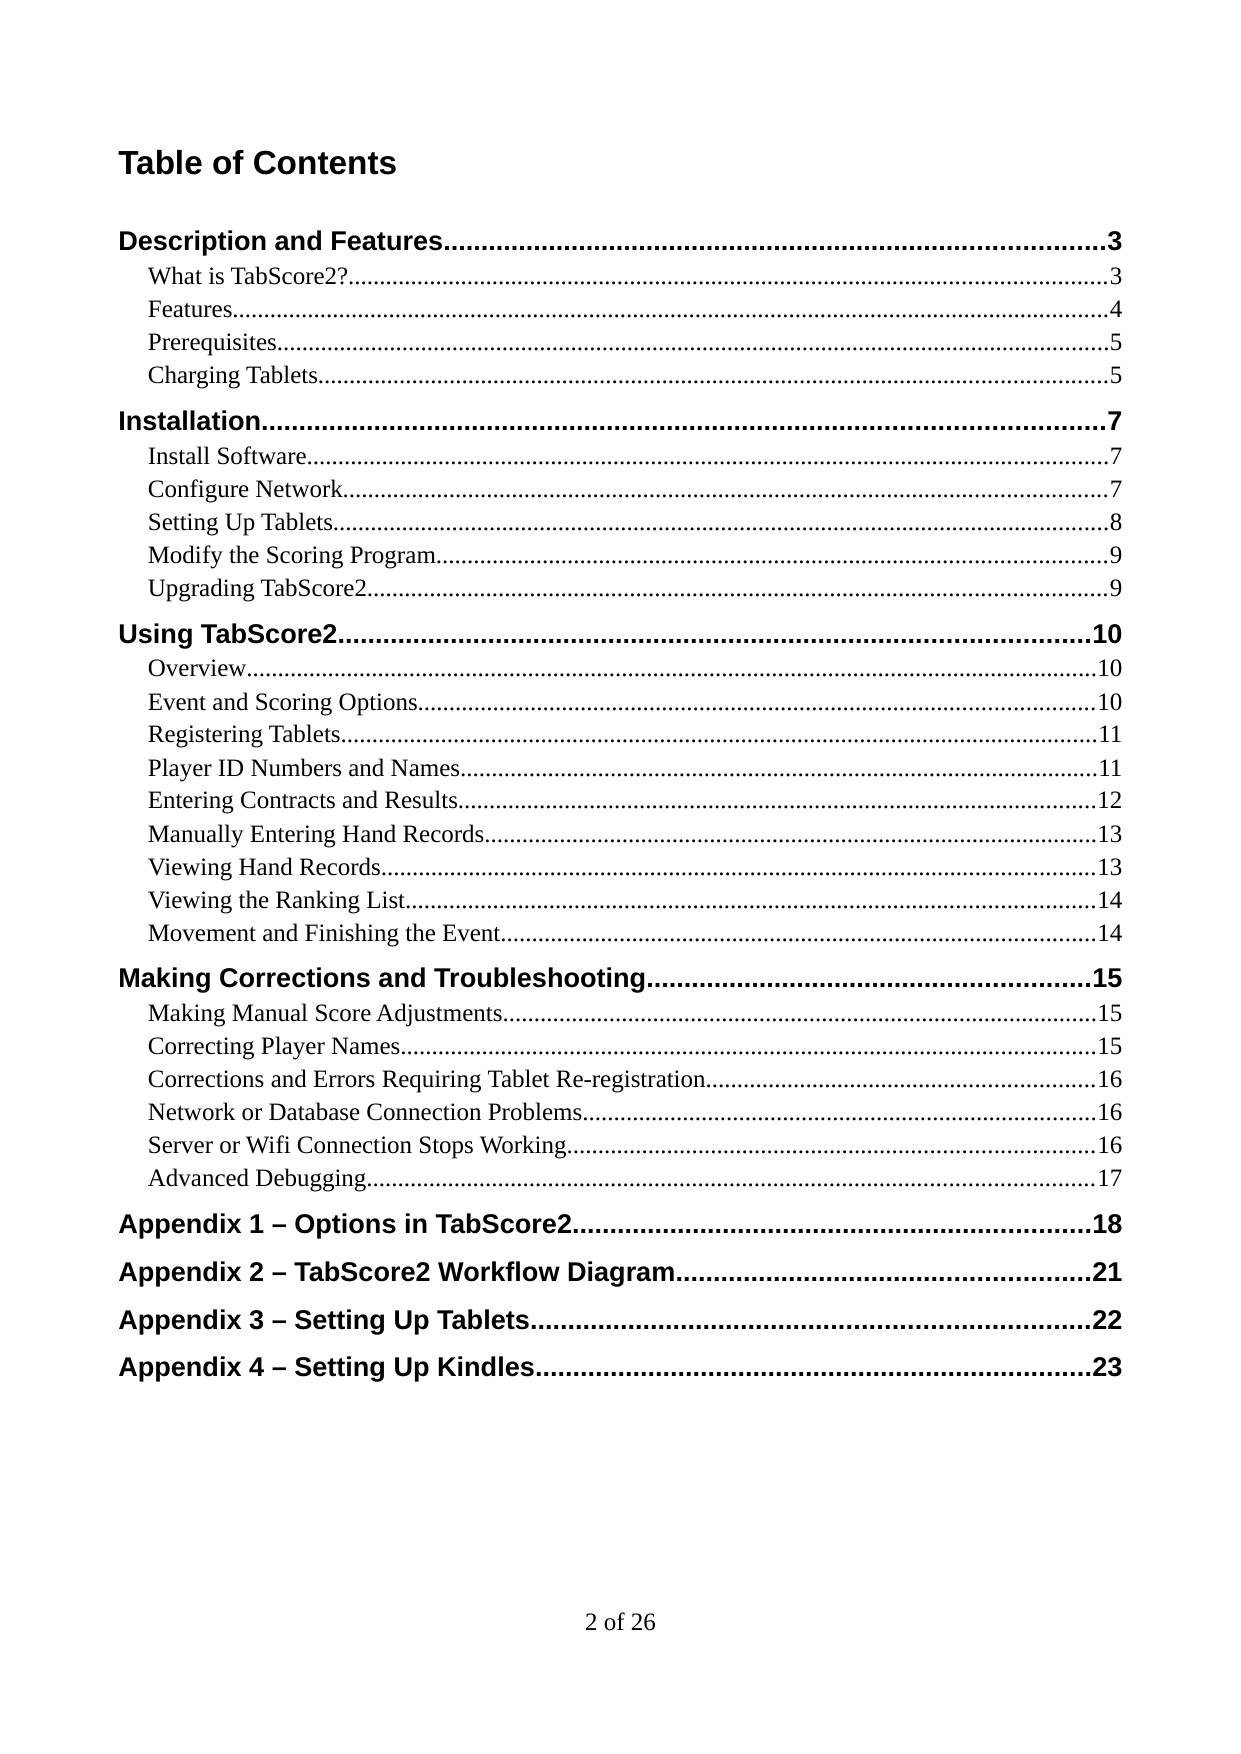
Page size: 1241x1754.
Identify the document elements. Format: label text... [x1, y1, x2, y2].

text Viewing the Ranking List 14 [148, 885, 1122, 913]
text Making Corrections and Troubleshooting 15 [118, 962, 1122, 994]
text Movement and Finishing the Event 14 [148, 918, 1122, 946]
text Setting Up Tablets 8 [148, 507, 1122, 536]
text Server or Wifi Connection Stops Working 16 [148, 1131, 1122, 1159]
text Correcting Player Names 15 [148, 1031, 1122, 1060]
text Appendix 2 – TabScore2 Workflow Diagram 21 [118, 1256, 1122, 1287]
text Prerequisites 5 [148, 327, 1122, 356]
text Appendix 1 – Options in TabScore2 18 [118, 1208, 1122, 1239]
text Appendix 4 – Setting Up Kindles 23 [118, 1351, 1122, 1383]
text Making Manual Score Adjustments 15 [148, 998, 1122, 1027]
text Appendix 3 – Setting Up Tablets 22 [118, 1304, 1122, 1335]
text Upgrading TabScore2 9 [148, 573, 1122, 602]
text Modify the Scoring Program 9 [148, 540, 1122, 568]
text Player ID Numbers and Names 11 [148, 753, 1122, 781]
text Using TabScore2 10 [118, 618, 1122, 649]
text Registering Tablets 11 [148, 719, 1122, 748]
text Install Software 7 [148, 441, 1122, 469]
text Features 4 [148, 294, 1122, 323]
text What is TabScore2? 3 [148, 261, 1122, 290]
subtitle Table of Contents [118, 143, 1122, 182]
text Event and Scoring Options 10 [148, 687, 1122, 715]
text Viewing Hand Records 13 [148, 852, 1122, 880]
text Advanced Debugging 17 [148, 1163, 1122, 1192]
text Network or Database Connection Problems 16 [148, 1097, 1122, 1126]
text Configure Network 7 [148, 474, 1122, 502]
text Manually Entering Hand Records 13 [148, 819, 1122, 847]
text Corrections and Errors Requiring Tablet Re-registration 16 [148, 1064, 1122, 1093]
text Charging Tablets 5 [148, 360, 1122, 389]
text Overview 10 [148, 653, 1122, 682]
text Description and Features 3 [118, 225, 1122, 256]
text Entering Contracts and Results 12 [148, 786, 1122, 814]
text Installation 7 [118, 405, 1122, 436]
